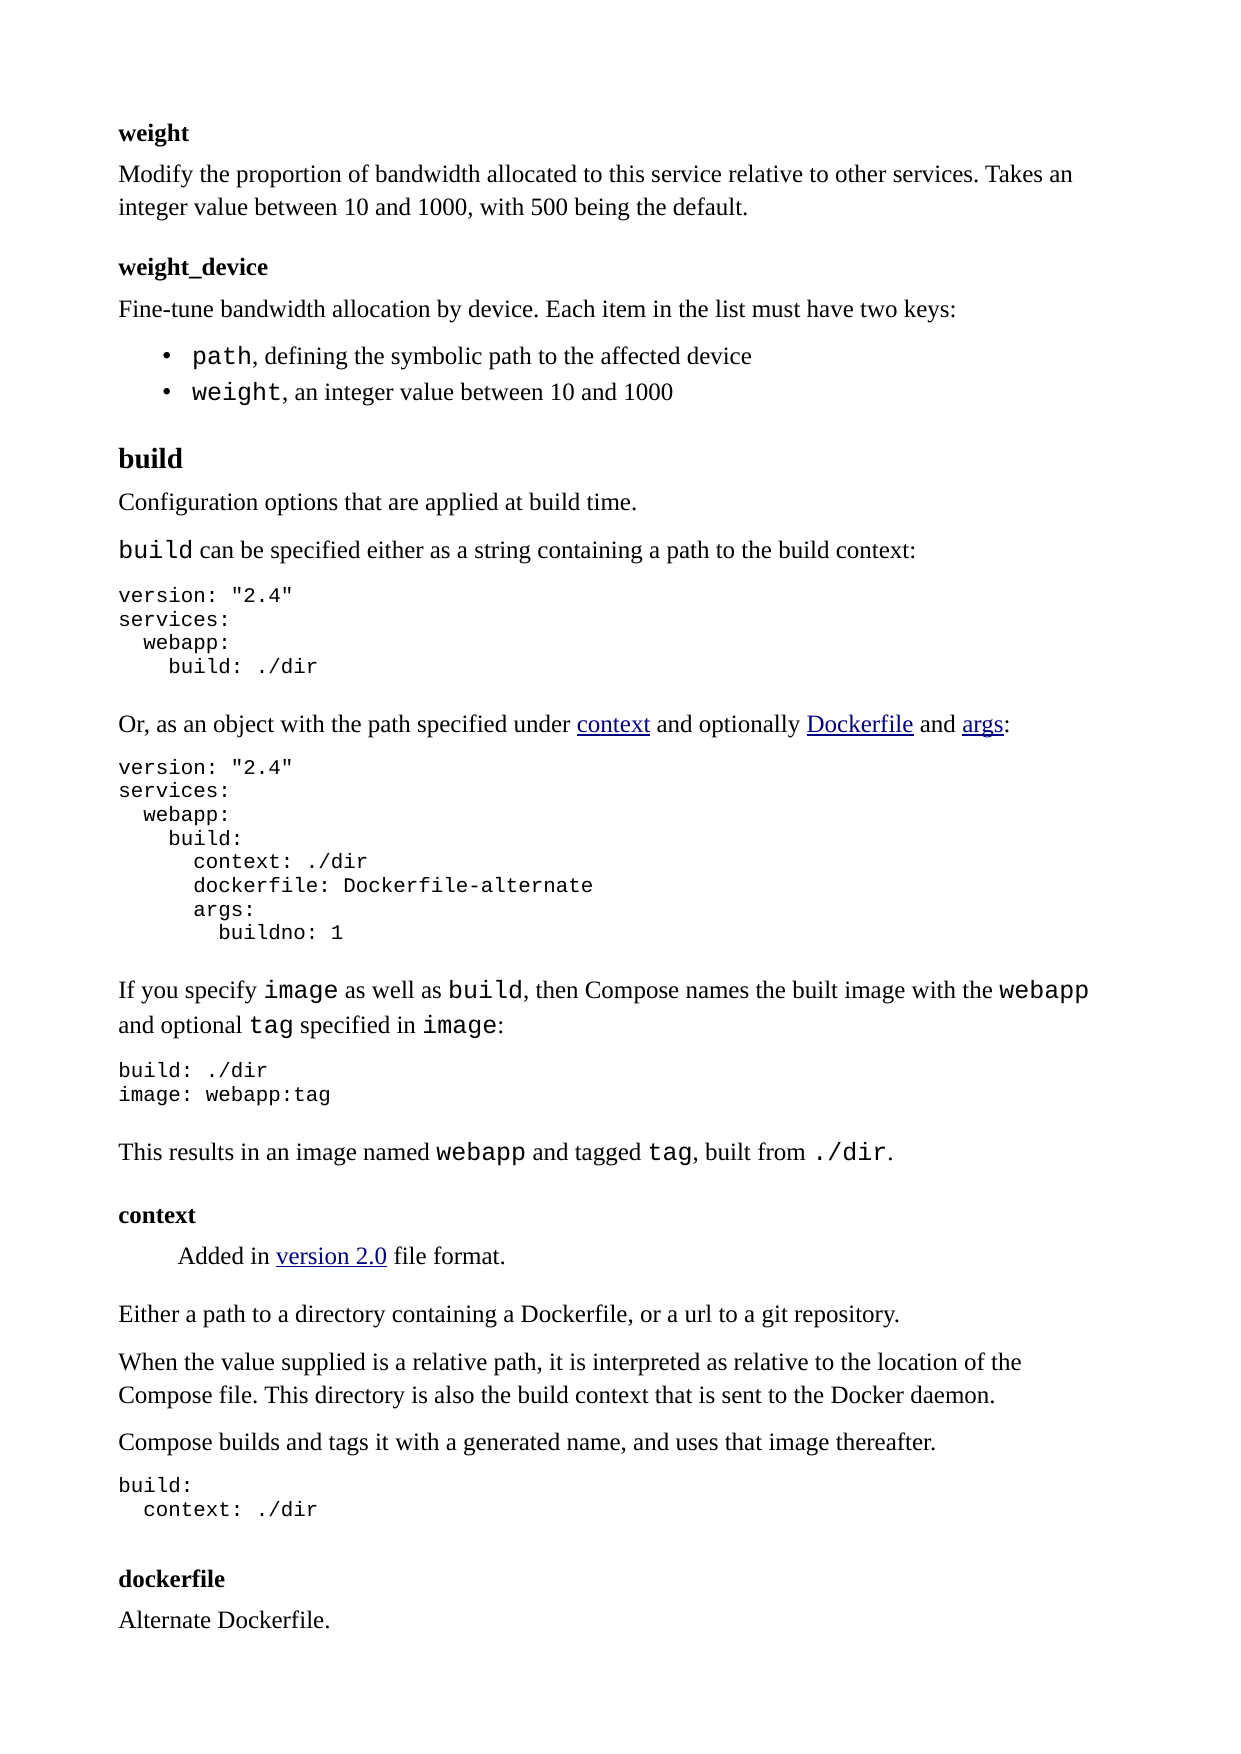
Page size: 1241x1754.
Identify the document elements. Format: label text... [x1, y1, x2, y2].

text This results in an image named webapp and tagged tag, built from ./dir. [118, 1137, 1122, 1168]
subtitle weight_device [118, 252, 1122, 281]
list path, defining the symbolic path to the affected device [162, 341, 1122, 372]
text Added in version 2.0 file format. [177, 1241, 1063, 1270]
text webapp: [118, 804, 1122, 828]
text build: [118, 1475, 1122, 1499]
text Fine-tune bandwidth allocation by device. Each item in the list must have two keys: [118, 294, 1122, 322]
text build can be specified either as a string containing a path to the build context: [118, 535, 1122, 566]
text Alternate Dockerfile. [118, 1606, 1122, 1634]
subtitle weight [118, 118, 1122, 147]
text Compose builds and tags it with a generated name, and uses that image thereafter. [118, 1427, 1122, 1456]
text If you specify image as well as build, then Compose names the built image with the webapp and optional tag specified in image: [118, 975, 1122, 1041]
subtitle context [118, 1200, 1122, 1228]
text Modify the proportion of bandwidth allocated to this service relative to other services. Takes an integer value between 10 and 1000, with 500 being the default. [118, 159, 1122, 221]
subtitle dockerfile [118, 1564, 1122, 1593]
text Or, as an object with the path specified under context and optionally Dockerfile and args: [118, 709, 1122, 738]
text buildno: 1 [118, 922, 1122, 946]
text webapp: [118, 632, 1122, 656]
text services: [118, 780, 1122, 804]
subtitle build [118, 441, 1122, 475]
text context: ./dir [118, 1499, 1122, 1522]
text version: "2.4" [118, 757, 1122, 780]
text build: [118, 828, 1122, 851]
text image: webapp:tag [118, 1084, 1122, 1108]
text args: [118, 898, 1122, 922]
text When the value supplied is a relative path, it is interpreted as relative to the location of the Compose file. This directory is also the build context that is sent to the Docker daemon. [118, 1347, 1122, 1408]
text Either a path to a directory containing a Dockerfile, or a url to a git repository. [118, 1299, 1122, 1328]
text build: ./dir [118, 1060, 1122, 1084]
list weight, an integer value between 10 and 1000 [162, 377, 1122, 408]
text Configuration options that are applied at build time. [118, 487, 1122, 516]
text services: [118, 609, 1122, 632]
text dockerfile: Dockerfile-alternate [118, 875, 1122, 898]
text context: ./dir [118, 851, 1122, 875]
text build: ./dir [118, 656, 1122, 679]
text version: "2.4" [118, 585, 1122, 609]
